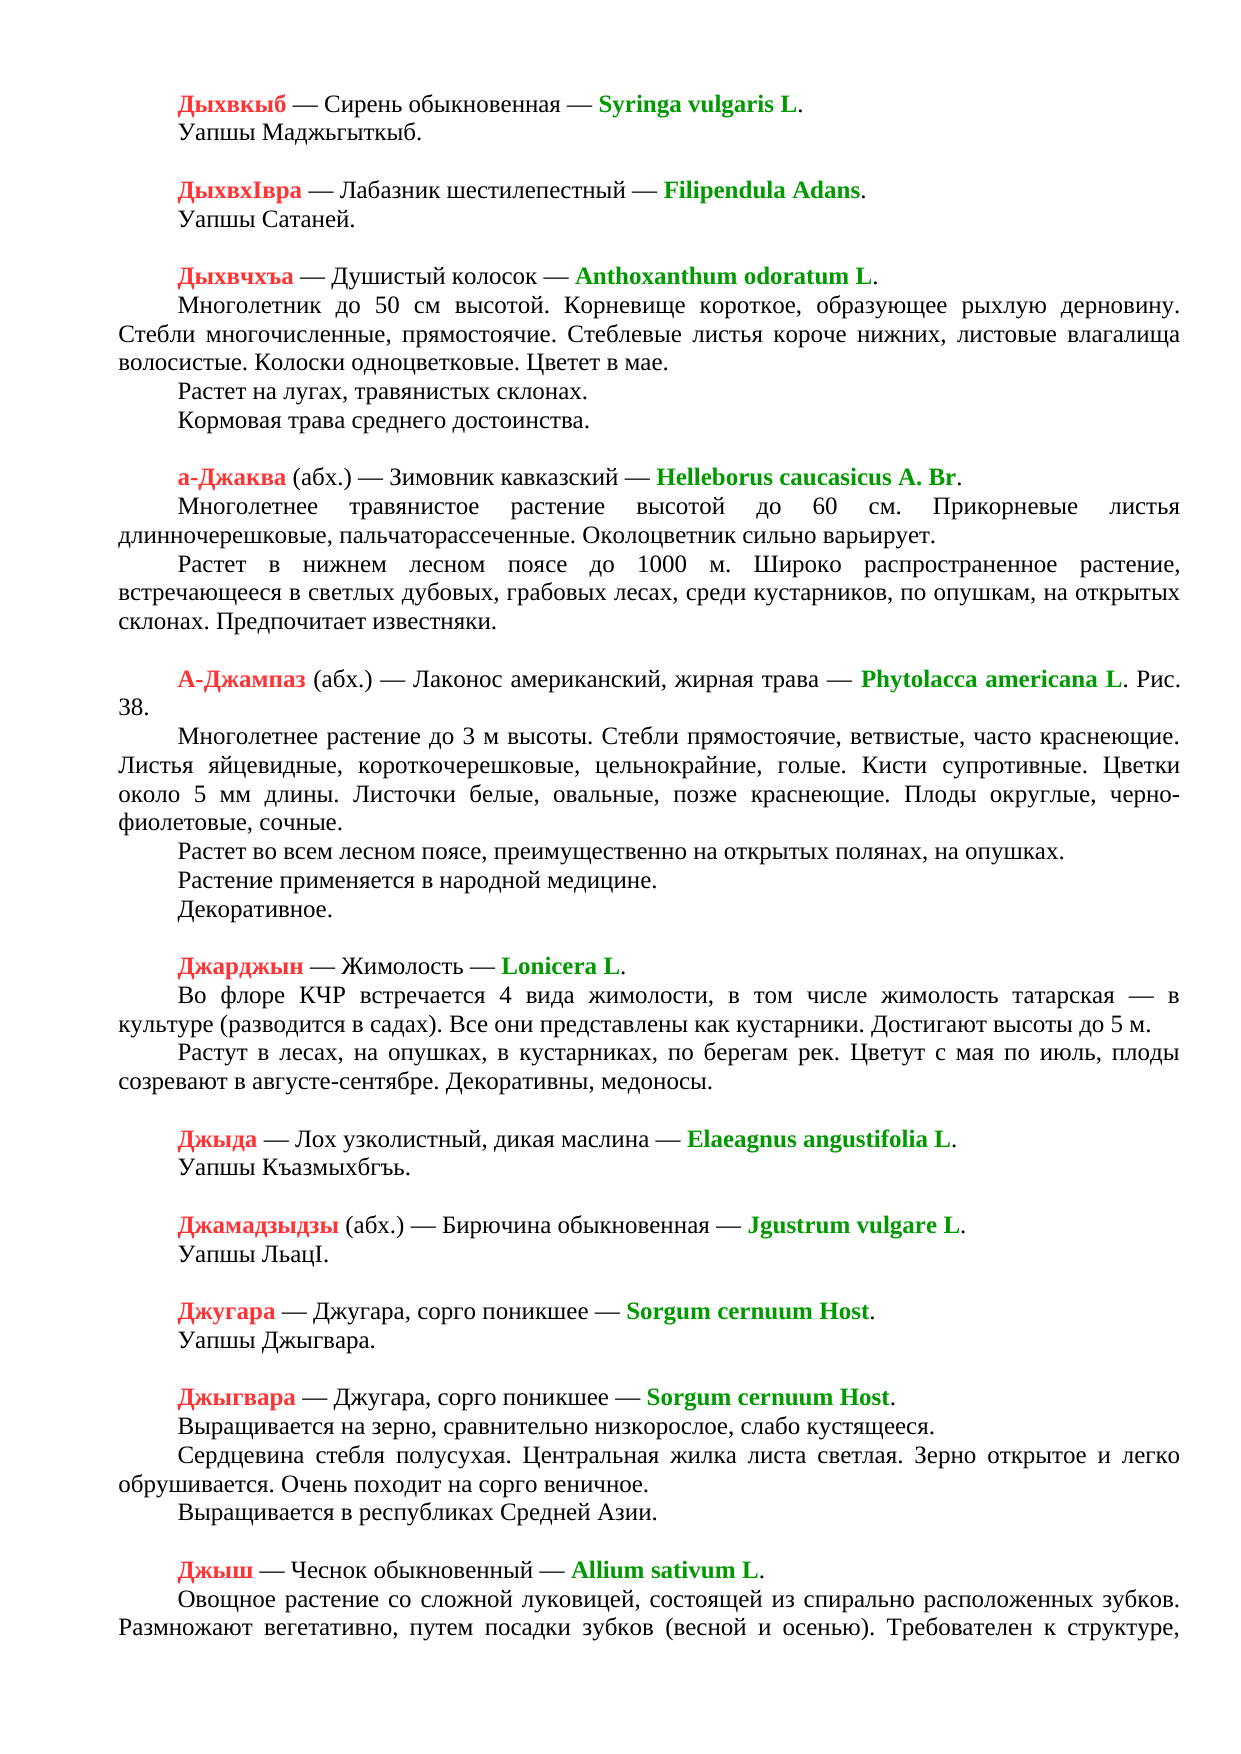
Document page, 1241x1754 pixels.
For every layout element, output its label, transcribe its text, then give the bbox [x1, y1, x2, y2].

text Кормовая трава среднего достоинства. [118, 405, 1181, 434]
text Декоративное. [118, 894, 1181, 922]
text Джыда — Лох узколистный, дикая маслина — Elaeagnus angustifolia L. [118, 1124, 1181, 1152]
text Уапшы Къазмыхбгъь. [118, 1152, 1181, 1181]
text Дыхвчхъа — Душистый колосок — Anthoxanthum odoratum L. [118, 261, 1181, 290]
text Растение применяется в народной медицине. [118, 865, 1181, 894]
text Джамадзыдзы (абх.) — Бирючина обыкновенная — Jgustrum vulgare L. [118, 1210, 1181, 1239]
text Растет во всем лесном поясе, преимущественно на открытых полянах, на опушках. [118, 836, 1181, 865]
text Овощное растение со сложной луковицей, состоящей из спирально расположенных зубков. Размножают вегетативно, путем посадки зубков (весной и осенью). Требователен к структуре, [118, 1584, 1181, 1641]
text а-Джаква (абх.) — Зимовник кавказский — Helleborus caucasicus A. Br. [118, 462, 1181, 491]
text Во флоре КЧР встречается 4 вида жимолости, в том числе жимолость татарская — в культуре (разводится в садах). Все они представлены как кустарники. Достигают высоты до 5 м. [118, 980, 1181, 1037]
text ДыхвхIвра — Лабазник шестилепестный — Filipendula Adans. [118, 175, 1181, 204]
text Джарджын — Жимолость — Lonicera L. [118, 951, 1181, 980]
text Выращивается в республиках Средней Азии. [118, 1497, 1181, 1526]
text Растут в лесах, на опушках, в кустарниках, по берегам рек. Цветут с мая по июль, плоды созревают в августе-сентябре. Декоративны, медоносы. [118, 1037, 1181, 1095]
text Многолетнее растение до 3 м высоты. Стебли прямостоячие, ветвистые, часто краснеющие. Листья яйцевидные, короткочерешковые, цельнокрайние, голые. Кисти супротивные. Цветки около 5 мм длины. Листочки белые, овальные, позже краснеющие. Плоды округлые, черно-фиолетовые, сочные. [118, 721, 1181, 836]
text Уапшы Джыгвара. [118, 1325, 1181, 1354]
text Дыхвкыб — Сирень обыкновенная — Syringa vulgaris L. [118, 89, 1181, 117]
text А-Джампаз (абх.) — Лаконос американский, жирная трава — Phytolacca americana L. Рис. 38. [118, 664, 1181, 721]
text Растет в нижнем лесном поясе до 1000 м. Широко распространенное растение, встречающееся в светлых дубовых, грабовых лесах, среди кустарников, по опушкам, на открытых склонах. Предпочитает известняки. [118, 549, 1181, 635]
text Джугара — Джугара, сорго поникшее — Sorgum cernuum Host. [118, 1296, 1181, 1325]
text Джыш — Чеснок обыкновенный — Allium sativum L. [118, 1555, 1181, 1584]
text Уапшы Сатаней. [118, 204, 1181, 232]
text Джыгвара — Джугара, сорго поникшее — Sorgum cernuum Host. [118, 1382, 1181, 1411]
text Выращивается на зерно, сравнительно низкорослое, слабо кустящееся. [118, 1411, 1181, 1440]
text Сердцевина стебля полусухая. Центральная жилка листа светлая. Зерно открытое и легко обрушивается. Очень походит на сорго веничное. [118, 1440, 1181, 1497]
text Многолетник до 50 см высотой. Корневище короткое, образующее рыхлую дерновину. Стебли многочисленные, прямостоячие. Стеблевые листья короче нижних, листовые влагалища волосистые. Колоски одноцветковые. Цветет в мае. [118, 290, 1181, 376]
text Многолетнее травянистое растение высотой до 60 см. Прикорневые листья длинночерешковые, пальчаторассеченные. Околоцветник сильно варьирует. [118, 491, 1181, 549]
text Уапшы ЛьацI. [118, 1239, 1181, 1267]
text Растет на лугах, травянистых склонах. [118, 376, 1181, 405]
text Уапшы Маджьгыткыб. [118, 117, 1181, 146]
